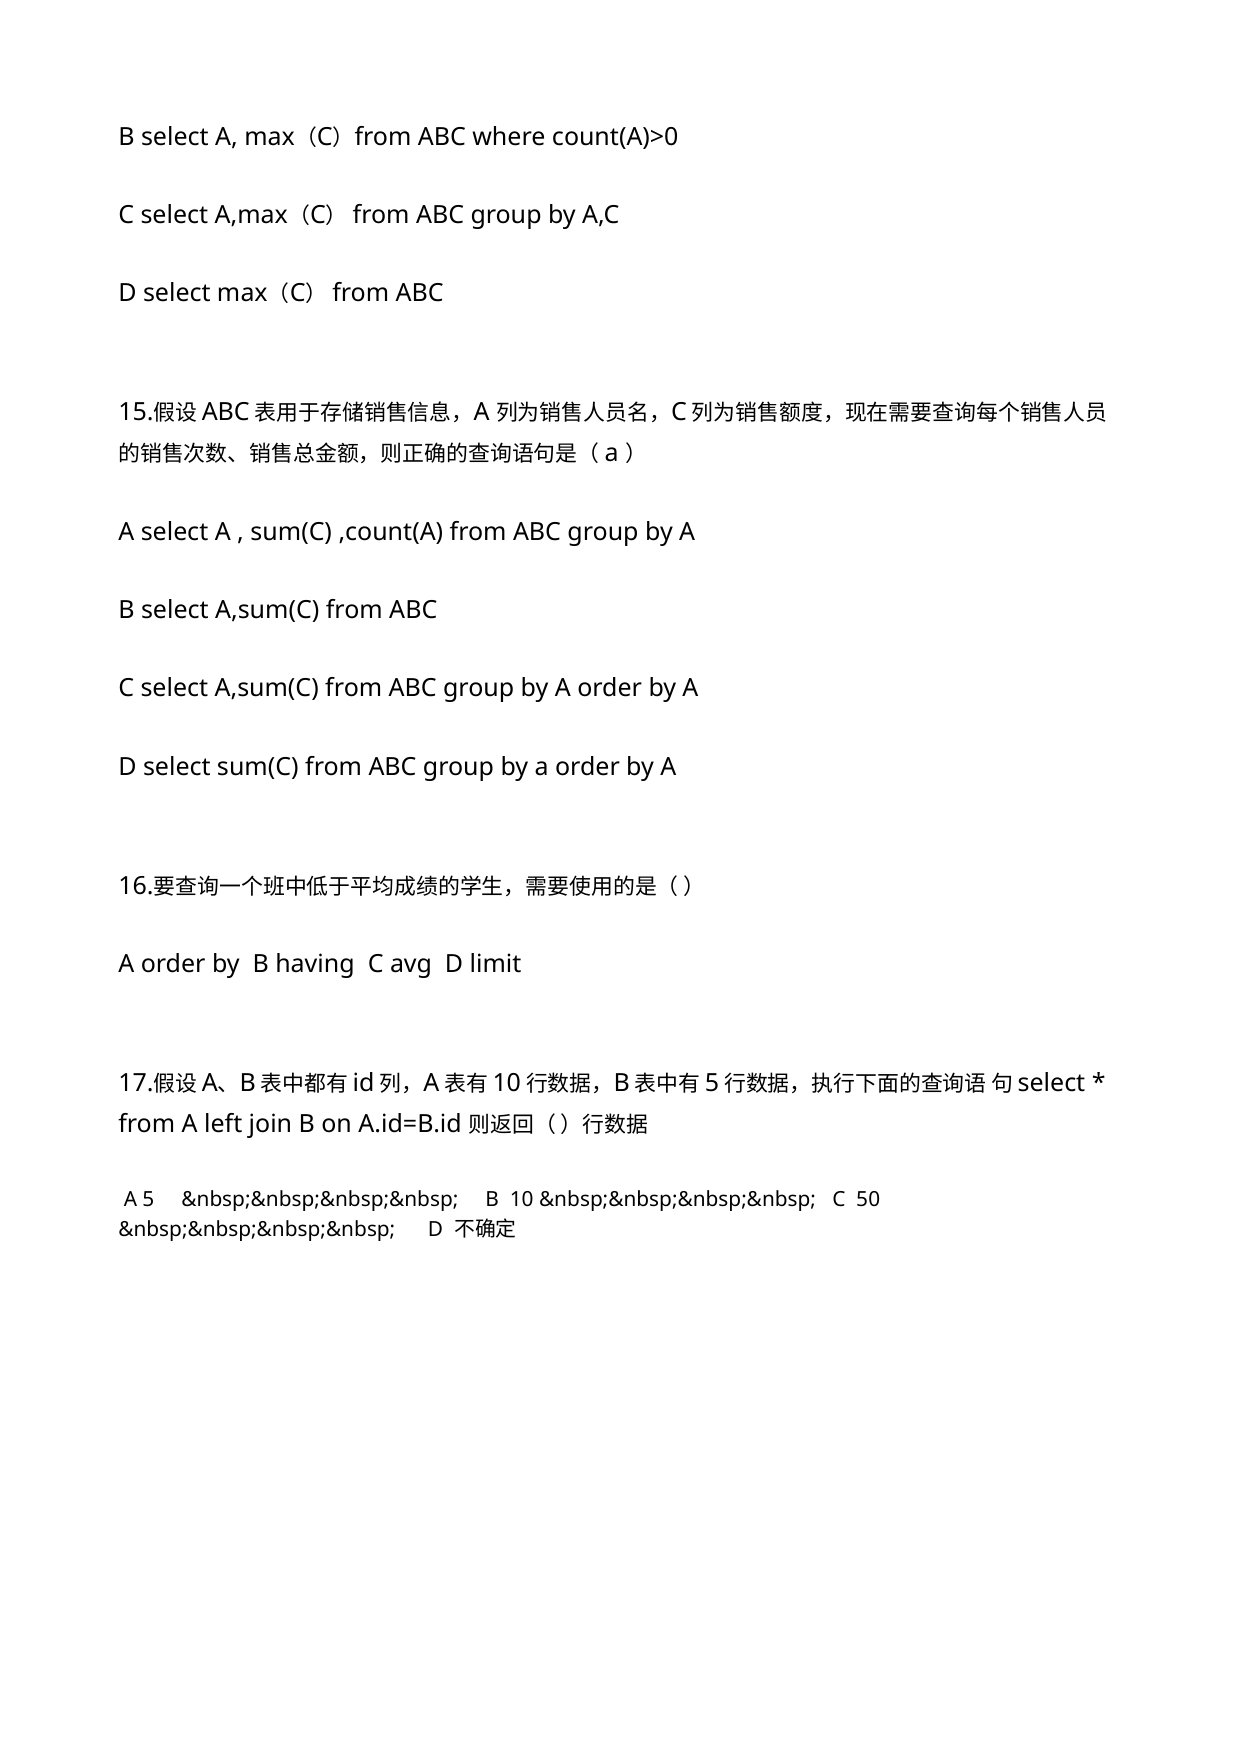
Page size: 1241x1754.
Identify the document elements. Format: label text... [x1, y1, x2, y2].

text A select A , sum(C) ,count(A) from ABC group by A [118, 513, 1122, 547]
text A order by B having C avg D limit [118, 946, 1122, 980]
text C select A,sum(C) from ABC group by A order by A [118, 670, 1122, 704]
text A 5 &nbsp;&nbsp;&nbsp;&nbsp; B 10 &nbsp;&nbsp;&nbsp;&nbsp; C 50 &nbsp;&nbsp;&nbsp;&nbsp; D 不确定 [118, 1184, 1122, 1243]
text 17.假设A、B表中都有id列，A表有10行数据，B表中有5行数据，执行下面的查询语 句select * from A left join B on A.id=B.id 则返回（ ）行数据 [118, 1024, 1122, 1140]
text C select A,max（C） from ABC group by A,C [118, 196, 1122, 231]
text D select max（C） from ABC [118, 275, 1122, 309]
text B select A,sum(C) from ABC [118, 591, 1122, 626]
text 15.假设ABC表用于存储销售信息，A 列为销售人员名，C列为销售额度，现在需要查询每个销售人员的销售次数、销售总金额，则正确的查询语句是（ a ） [118, 353, 1122, 469]
text D select sum(C) from ABC group by a order by A [118, 748, 1122, 782]
text B select A, max（C）from ABC where count(A)>0 [118, 118, 1122, 152]
text 16.要查询一个班中低于平均成绩的学生，需要使用的是（ ） [118, 826, 1122, 901]
